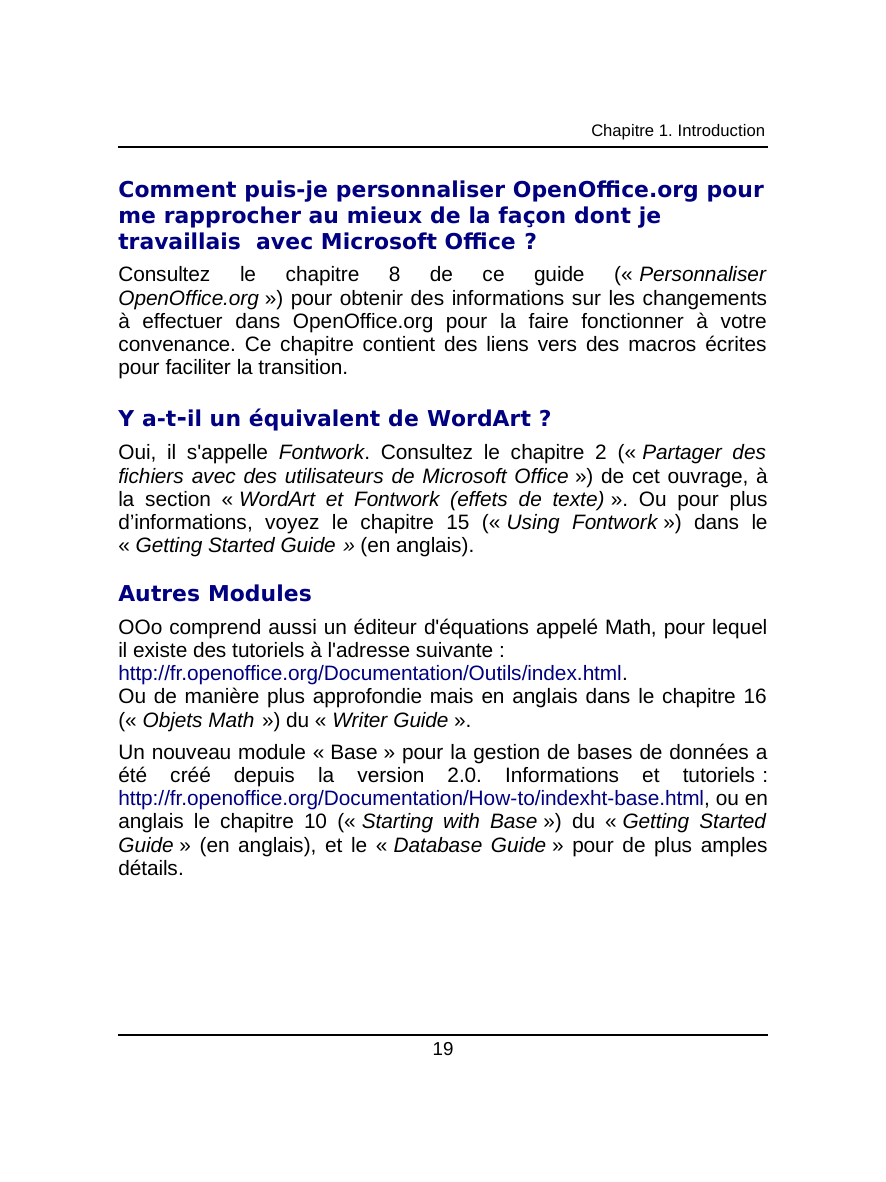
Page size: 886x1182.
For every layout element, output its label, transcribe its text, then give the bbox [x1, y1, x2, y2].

text Oui, il s'appelle Fontwork. Consultez le chapitre 2 (« Partager des fichiers avec des utilisateurs de Microsoft Office ») de cet ouvrage, à la section « WordArt et Fontwork (effets de texte) ». Ou pour plus d’informations, voyez le chapitre 15 (« Using Fontwork ») dans le « Getting Started Guide » (en anglais). [118, 441, 768, 557]
text Un nouveau module « Base » pour la gestion de bases de données a été créé depuis la version 2.0. Informations et tutoriels : http://fr.openoffice.org/Documentation/How-to/indexht-base.html, ou en anglais le chapitre 10 (« Starting with Base ») du « Getting Started Guide » (en anglais), et le « Database Guide » pour de plus amples détails. [118, 740, 768, 880]
subtitle Y a-t-il un équivalent de WordArt ? [118, 403, 768, 432]
subtitle Comment puis-je personnaliser OpenOffice.org pour me rapprocher au mieux de la façon dont je travaillais avec Microsoft Office ? [118, 177, 768, 254]
subtitle Autres Modules [118, 581, 768, 607]
text OOo comprend aussi un éditeur d'équations appelé Math, pour lequel il existe des tutoriels à l'adresse suivante : http://fr.openoffice.org/Documentation/Outils/index.html. Ou de manière plus approfondie mais en anglais dans le chapitre 16 (« Objets Math ») du « Writer Guide ». [118, 615, 768, 732]
text Consultez le chapitre 8 de ce guide (« Personnaliser OpenOffice.org ») pour obtenir des informations sur les changements à effectuer dans OpenOffice.org pour la faire fonctionner à votre convenance. Ce chapitre contient des liens vers des macros écrites pour faciliter la transition. [118, 263, 768, 379]
